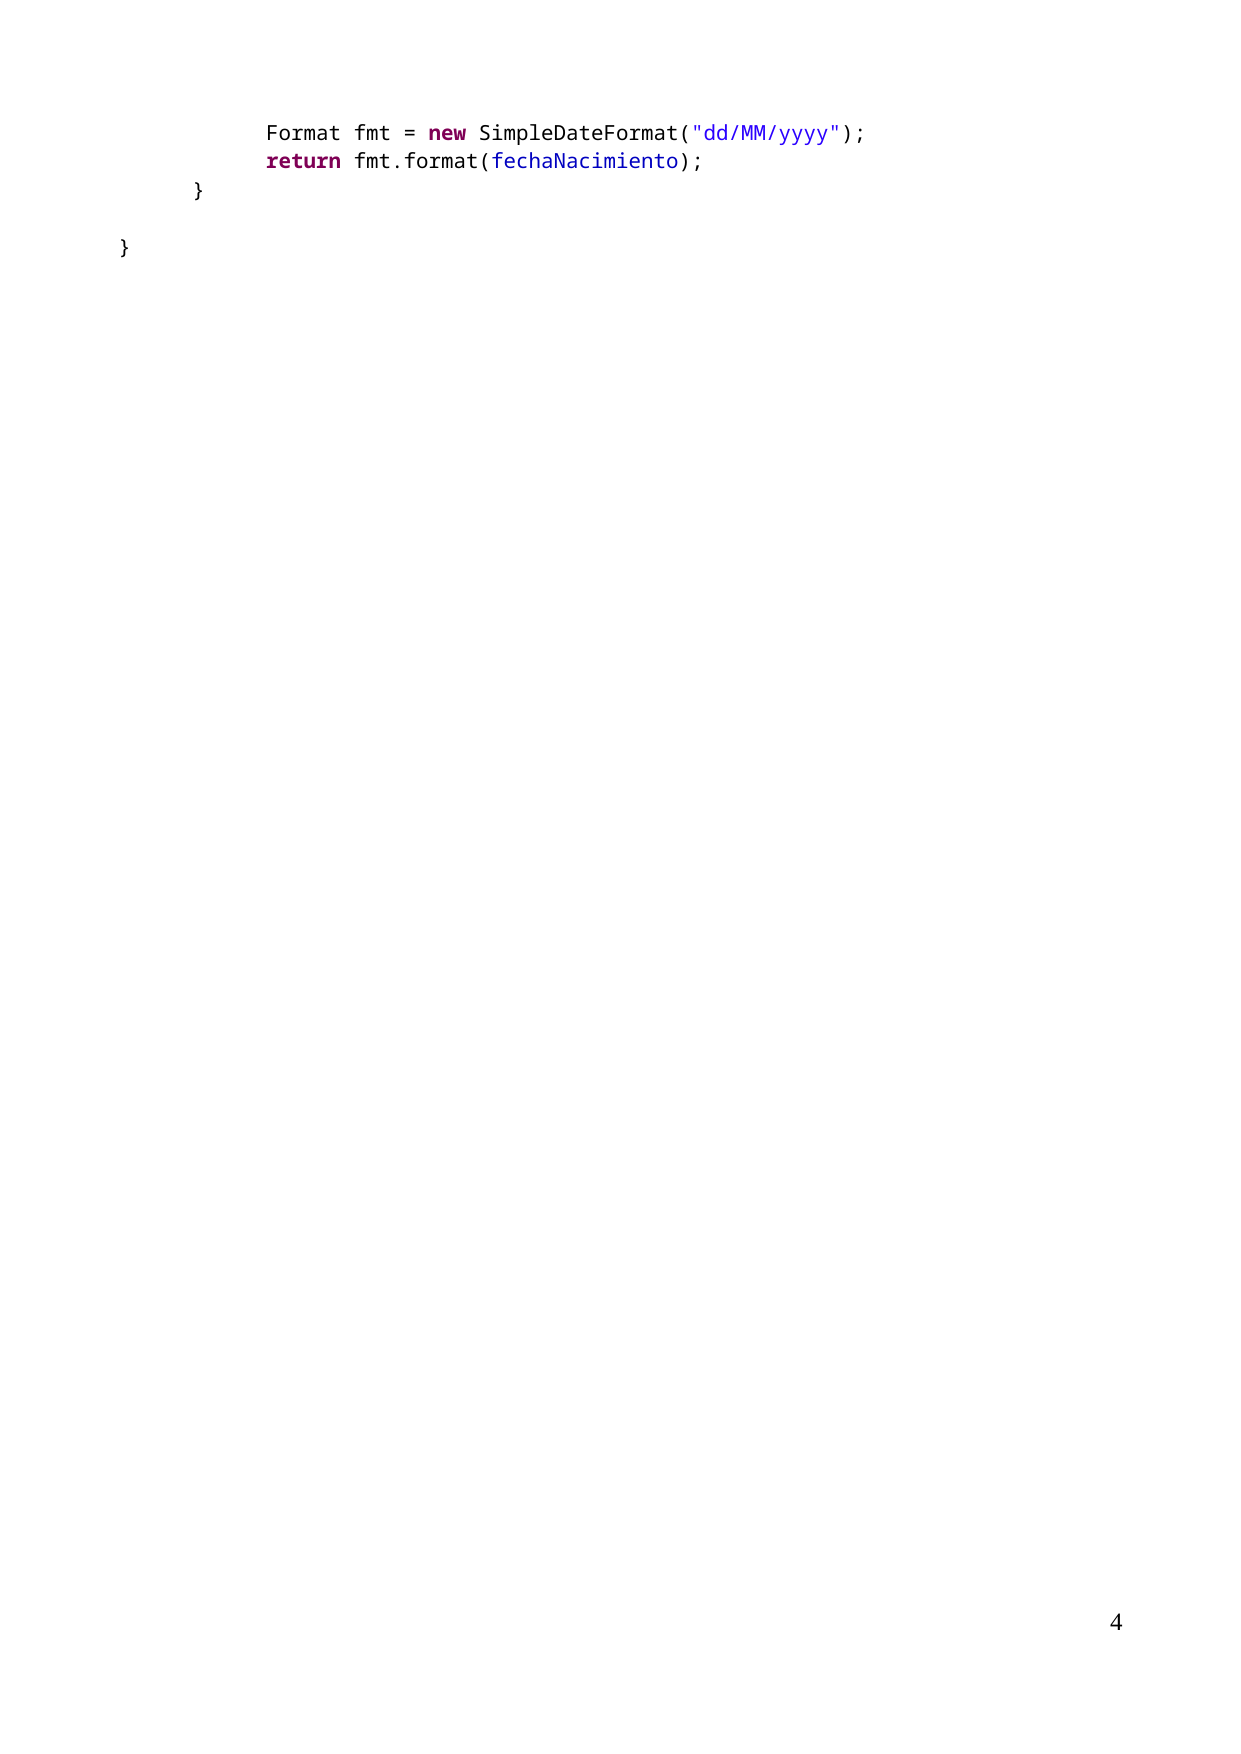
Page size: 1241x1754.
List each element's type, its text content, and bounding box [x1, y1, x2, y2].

text Format fmt = new SimpleDateFormat("dd/MM/yyyy"); [118, 118, 1122, 147]
text } [118, 232, 1122, 260]
text } [118, 175, 1122, 203]
text return fmt.format(fechaNacimiento); [118, 147, 1122, 175]
